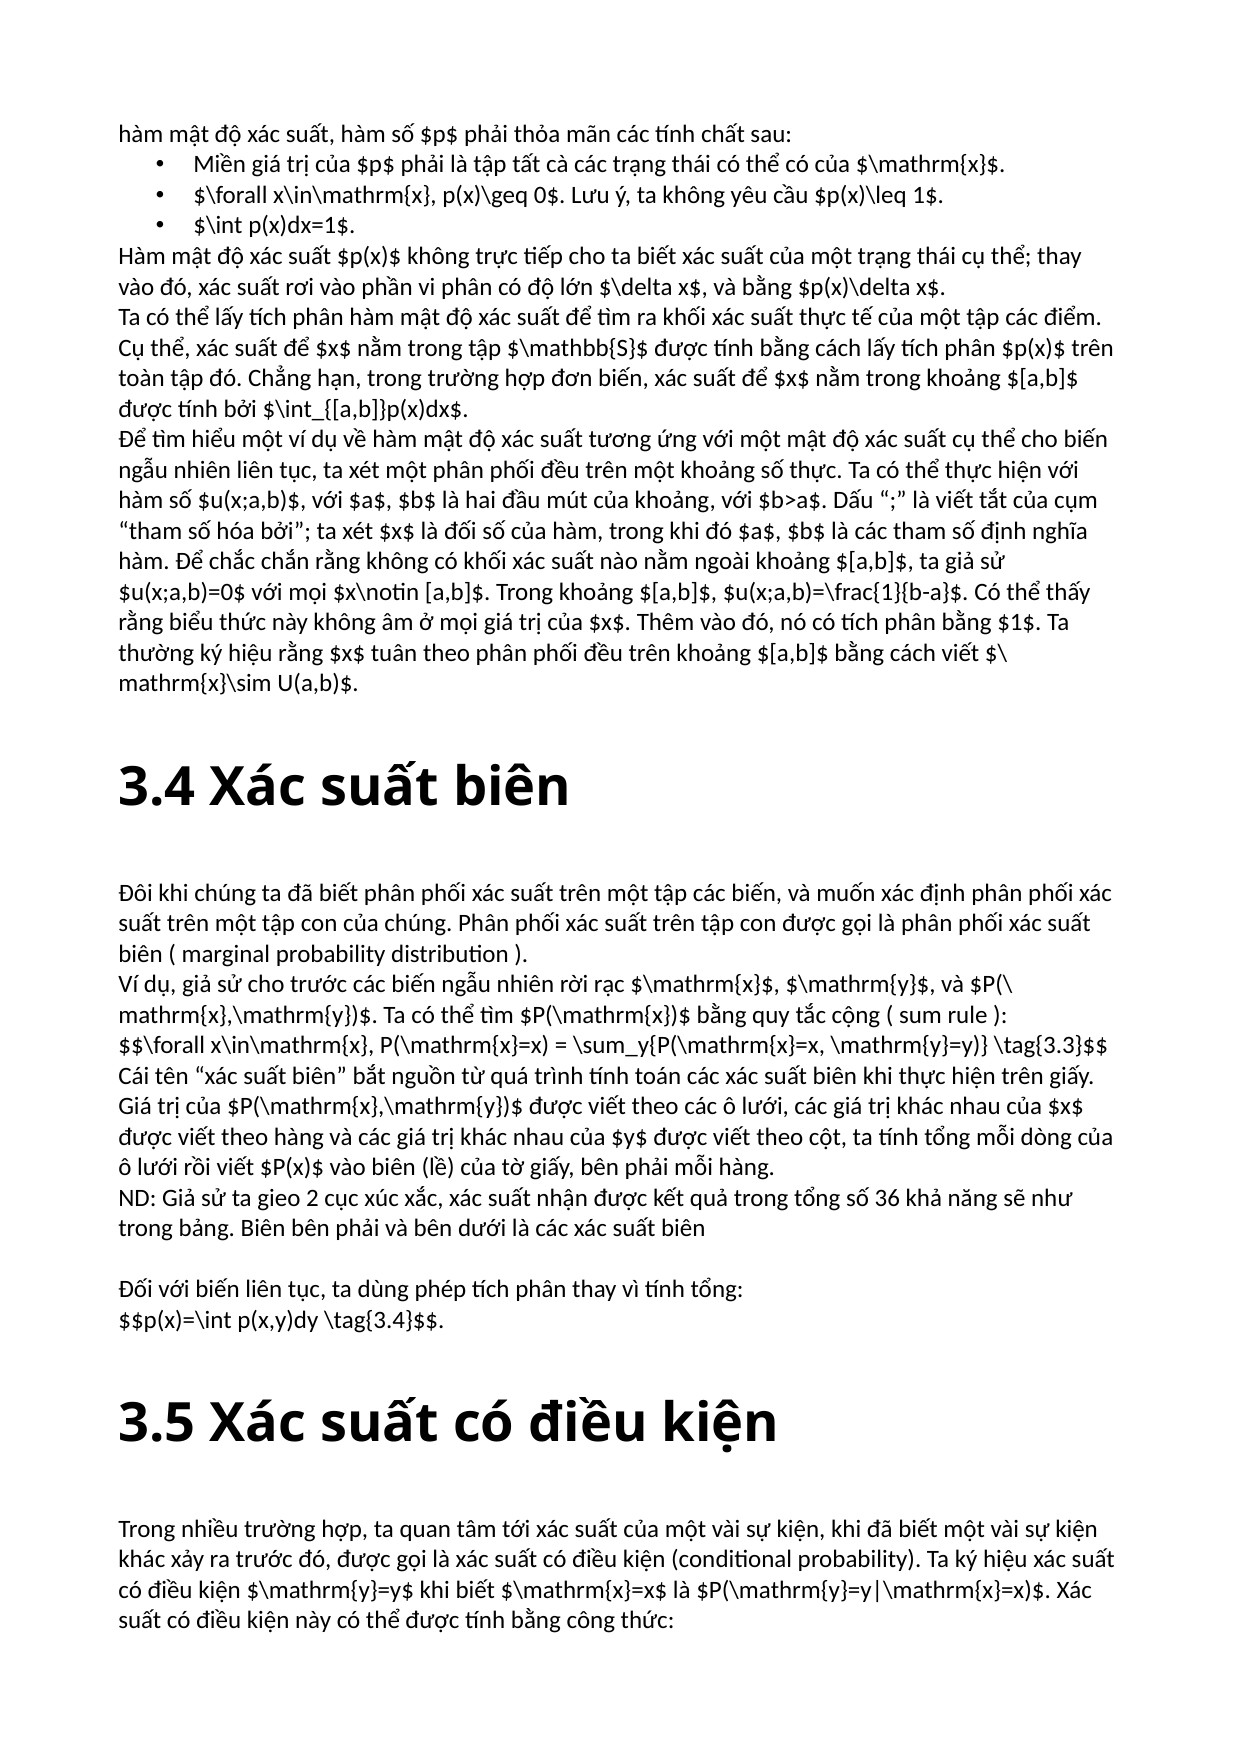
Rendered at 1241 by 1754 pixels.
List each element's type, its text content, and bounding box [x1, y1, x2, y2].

text $$\forall x\in\mathrm{x}, P(\mathrm{x}=x) = \sum_y{P(\mathrm{x}=x, \mathrm{y}=y)} \tag{3.3}$$ [118, 1029, 1122, 1060]
subtitle 3.5 Xác suất có điều kiện [118, 1384, 1122, 1457]
text Để tìm hiểu một ví dụ về hàm mật độ xác suất tương ứng với một mật độ xác suất cụ thể cho biến ngẫu nhiên liên tục, ta xét một phân phối đều trên một khoảng số thực. Ta có thể thực hiện với hàm số $u(x;a,b)$, với $a$, $b$ là hai đầu mút của khoảng, với $b>a$. Dấu “;” là viết tắt của cụm “tham số hóa bởi”; ta xét $x$ là đối số của hàm, trong khi đó $a$, $b$ là các tham số định nghĩa hàm. Để chắc chắn rằng không có khối xác suất nào nằm ngoài khoảng $[a,b]$, ta giả sử $u(x;a,b)=0$ với mọi $x\notin [a,b]$. Trong khoảng $[a,b]$, $u(x;a,b)=\frac{1}{b-a}$. Có thể thấy rằng biểu thức này không âm ở mọi giá trị của $x$. Thêm vào đó, nó có tích phân bằng $1$. Ta thường ký hiệu rằng $x$ tuân theo phân phối đều trên khoảng $[a,b]$ bằng cách viết $\mathrm{x}\sim U(a,b)$. [118, 423, 1122, 698]
text Đôi khi chúng ta đã biết phân phối xác suất trên một tập các biến, và muốn xác định phân phối xác suất trên một tập con của chúng. Phân phối xác suất trên tập con được gọi là phân phối xác suất biên ( marginal probability distribution ). [118, 877, 1122, 968]
text Trong nhiều trường hợp, ta quan tâm tới xác suất của một vài sự kiện, khi đã biết một vài sự kiện khác xảy ra trước đó, được gọi là xác suất có điều kiện (conditional probability). Ta ký hiệu xác suất có điều kiện $\mathrm{y}=y$ khi biết $\mathrm{x}=x$ là $P(\mathrm{y}=y|\mathrm{x}=x)$. Xác suất có điều kiện này có thể được tính bằng công thức: [118, 1513, 1122, 1635]
list Miền giá trị của $p$ phải là tập tất cà các trạng thái có thể có của $\mathrm{x}$. [156, 149, 1122, 179]
text hàm mật độ xác suất, hàm số $p$ phải thỏa mãn các tính chất sau: [118, 118, 1122, 149]
text Ta có thể lấy tích phân hàm mật độ xác suất để tìm ra khối xác suất thực tế của một tập các điểm. Cụ thể, xác suất để $x$ nằm trong tập $\mathbb{S}$ được tính bằng cách lấy tích phân $p(x)$ trên toàn tập đó. Chẳng hạn, trong trường hợp đơn biến, xác suất để $x$ nằm trong khoảng $[a,b]$ được tính bởi $\int_{[a,b]}p(x)dx$. [118, 301, 1122, 423]
subtitle 3.4 Xác suất biên [118, 747, 1122, 821]
text Ví dụ, giả sử cho trước các biến ngẫu nhiên rời rạc $\mathrm{x}$, $\mathrm{y}$, và $P(\mathrm{x},\mathrm{y})$. Ta có thể tìm $P(\mathrm{x})$ bằng quy tắc cộng ( sum rule ): [118, 968, 1122, 1029]
list $\int p(x)dx=1$. [156, 210, 1122, 240]
text ND: Giả sử ta gieo 2 cục xúc xắc, xác suất nhận được kết quả trong tổng số 36 khả năng sẽ như trong bảng. Biên bên phải và bên dưới là các xác suất biên [118, 1182, 1122, 1243]
text Cái tên “xác suất biên” bắt nguồn từ quá trình tính toán các xác suất biên khi thực hiện trên giấy. Giá trị của $P(\mathrm{x},\mathrm{y})$ được viết theo các ô lưới, các giá trị khác nhau của $x$ được viết theo hàng và các giá trị khác nhau của $y$ được viết theo cột, ta tính tổng mỗi dòng của ô lưới rồi viết $P(x)$ vào biên (lề) của tờ giấy, bên phải mỗi hàng. [118, 1060, 1122, 1182]
text Đối với biến liên tục, ta dùng phép tích phân thay vì tính tổng: [118, 1273, 1122, 1304]
text $$p(x)=\int p(x,y)dy \tag{3.4}$$. [118, 1304, 1122, 1334]
text Hàm mật độ xác suất $p(x)$ không trực tiếp cho ta biết xác suất của một trạng thái cụ thể; thay vào đó, xác suất rơi vào phần vi phân có độ lớn $\delta x$, và bằng $p(x)\delta x$. [118, 240, 1122, 301]
list $\forall x\in\mathrm{x}, p(x)\geq 0$. Lưu ý, ta không yêu cầu $p(x)\leq 1$. [156, 179, 1122, 210]
